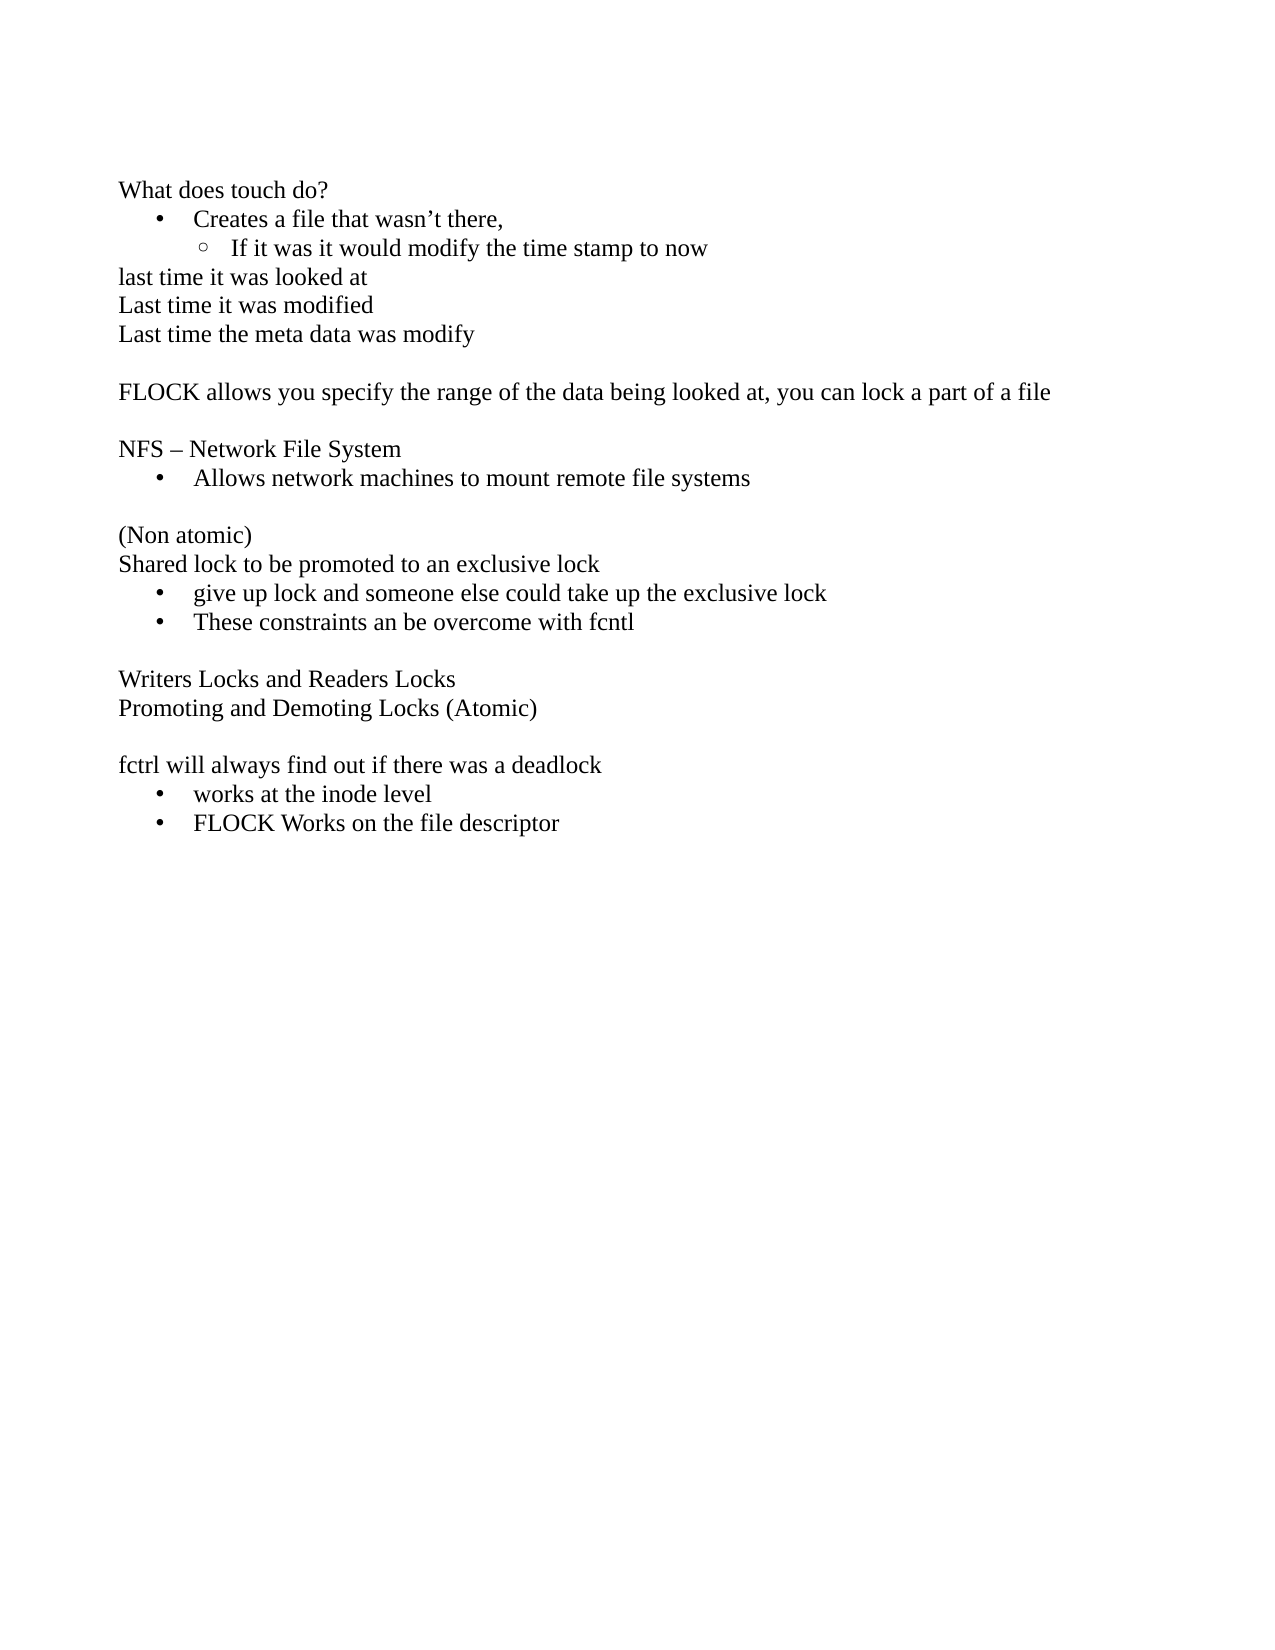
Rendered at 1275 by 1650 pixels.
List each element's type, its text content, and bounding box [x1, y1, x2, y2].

text FLOCK allows you specify the range of the data being looked at, you can lock a part of a file [118, 377, 1157, 406]
list FLOCK Works on the file descriptor [156, 808, 1157, 837]
list Creates a file that wasn’t there, [156, 204, 1157, 233]
list If it was it would modify the time stamp to now [193, 233, 1157, 262]
list works at the inode level [156, 779, 1157, 808]
text Shared lock to be promoted to an exclusive lock [118, 549, 1157, 578]
list give up lock and someone else could take up the exclusive lock [156, 578, 1157, 607]
text last time it was looked at [118, 262, 1157, 291]
text Promoting and Demoting Locks (Atomic) [118, 693, 1157, 722]
list These constraints an be overcome with fcntl [156, 607, 1157, 636]
list Allows network machines to mount remote file systems [156, 463, 1157, 492]
text Last time it was modified [118, 291, 1157, 319]
text Last time the meta data was modify [118, 319, 1157, 348]
text What does touch do? [118, 176, 1157, 204]
text fctrl will always find out if there was a deadlock [118, 751, 1157, 779]
text Writers Locks and Readers Locks [118, 664, 1157, 693]
text (Non atomic) [118, 521, 1157, 549]
text NFS – Network File System [118, 434, 1157, 463]
